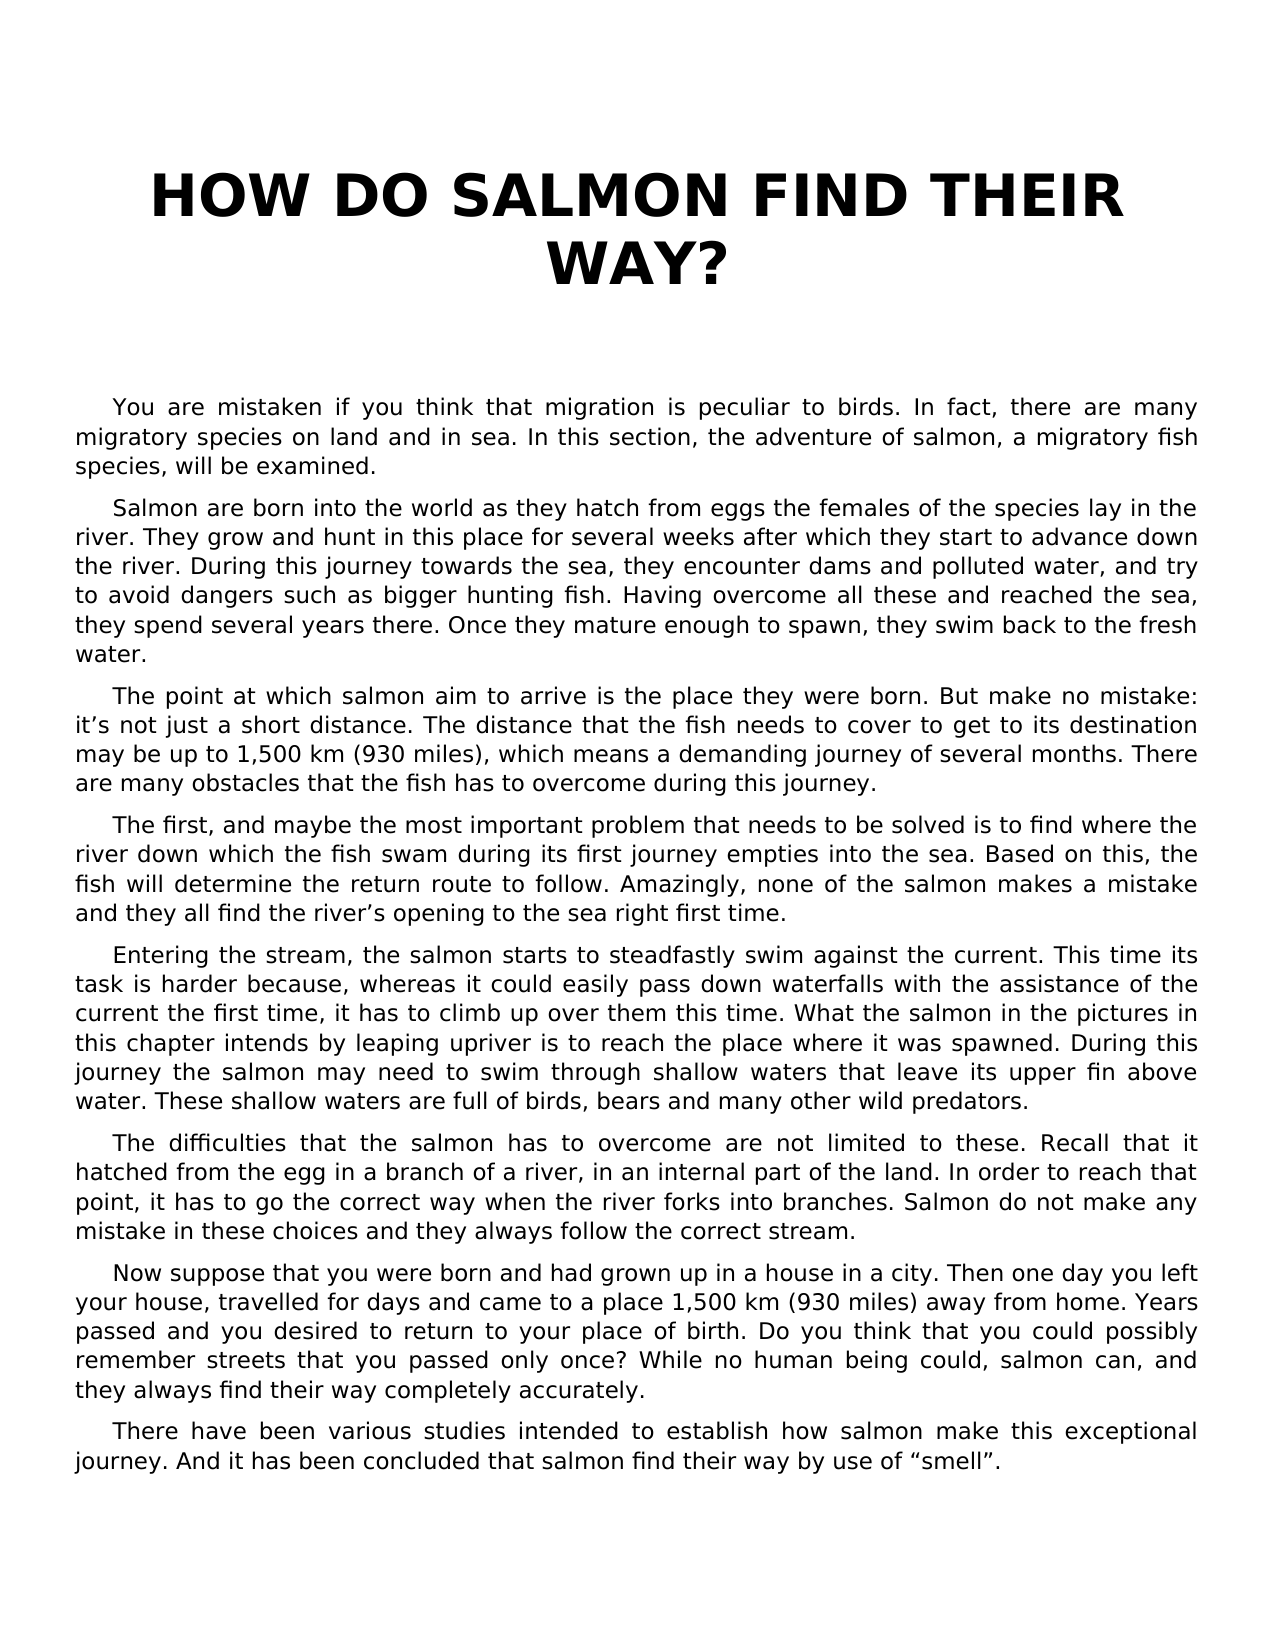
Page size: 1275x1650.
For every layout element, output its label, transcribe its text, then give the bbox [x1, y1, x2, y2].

text The point at which salmon aim to arrive is the place they were born. But make no mistake: it’s not just a short distance. The distance that the fish needs to cover to get to its destination may be up to 1,500 km (930 miles), which means a demanding journey of several months. There are many obstacles that the fish has to overcome during this journey. [75, 683, 1200, 797]
text Now suppose that you were born and had grown up in a house in a city. Then one day you left your house, travelled for days and came to a place 1,500 km (930 miles) away from home. Years passed and you desired to return to your place of birth. Do you think that you could possibly remember streets that you passed only once? While no human being could, salmon can, and they always find their way completely accurately. [75, 1260, 1200, 1403]
text Entering the stream, the salmon starts to steadfastly swim against the current. This time its task is harder because, whereas it could easily pass down waterfalls with the assistance of the current the first time, it has to climb up over them this time. What the salmon in the pictures in this chapter intends by leaping upriver is to reach the place where it was spawned. During this journey the salmon may need to swim through shallow waters that leave its upper fin above water. These shallow waters are full of birds, bears and many other wild predators. [75, 942, 1200, 1115]
subtitle HOW DO SALMON FIND THEIR WAY? [75, 162, 1200, 298]
text Salmon are born into the world as they hatch from eggs the females of the species lay in the river. They grow and hunt in this place for several weeks after which they start to advance down the river. During this journey towards the sea, they encounter dams and polluted water, and try to avoid dangers such as bigger hunting fish. Having overcome all these and reached the sea, they spend several years there. Once they mature enough to spawn, they swim back to the fresh water. [75, 495, 1200, 668]
text The first, and maybe the most important problem that needs to be solved is to find where the river down which the fish swam during its first journey empties into the sea. Based on this, the fish will determine the return route to follow. Amazingly, none of the salmon makes a mistake and they all find the river’s opening to the sea right first time. [75, 812, 1200, 927]
text There have been various studies intended to establish how salmon make this exceptional journey. And it has been concluded that salmon find their way by use of “smell”. [75, 1418, 1200, 1474]
text The difficulties that the salmon has to overcome are not limited to these. Recall that it hatched from the egg in a branch of a river, in an internal part of the land. In order to reach that point, it has to go the correct way when the river forks into branches. Salmon do not make any mistake in these choices and they always follow the correct stream. [75, 1130, 1200, 1244]
text You are mistaken if you think that migration is peculiar to birds. In fact, there are many migratory species on land and in sea. In this section, the adventure of salmon, a migratory fish species, will be examined. [75, 394, 1200, 479]
